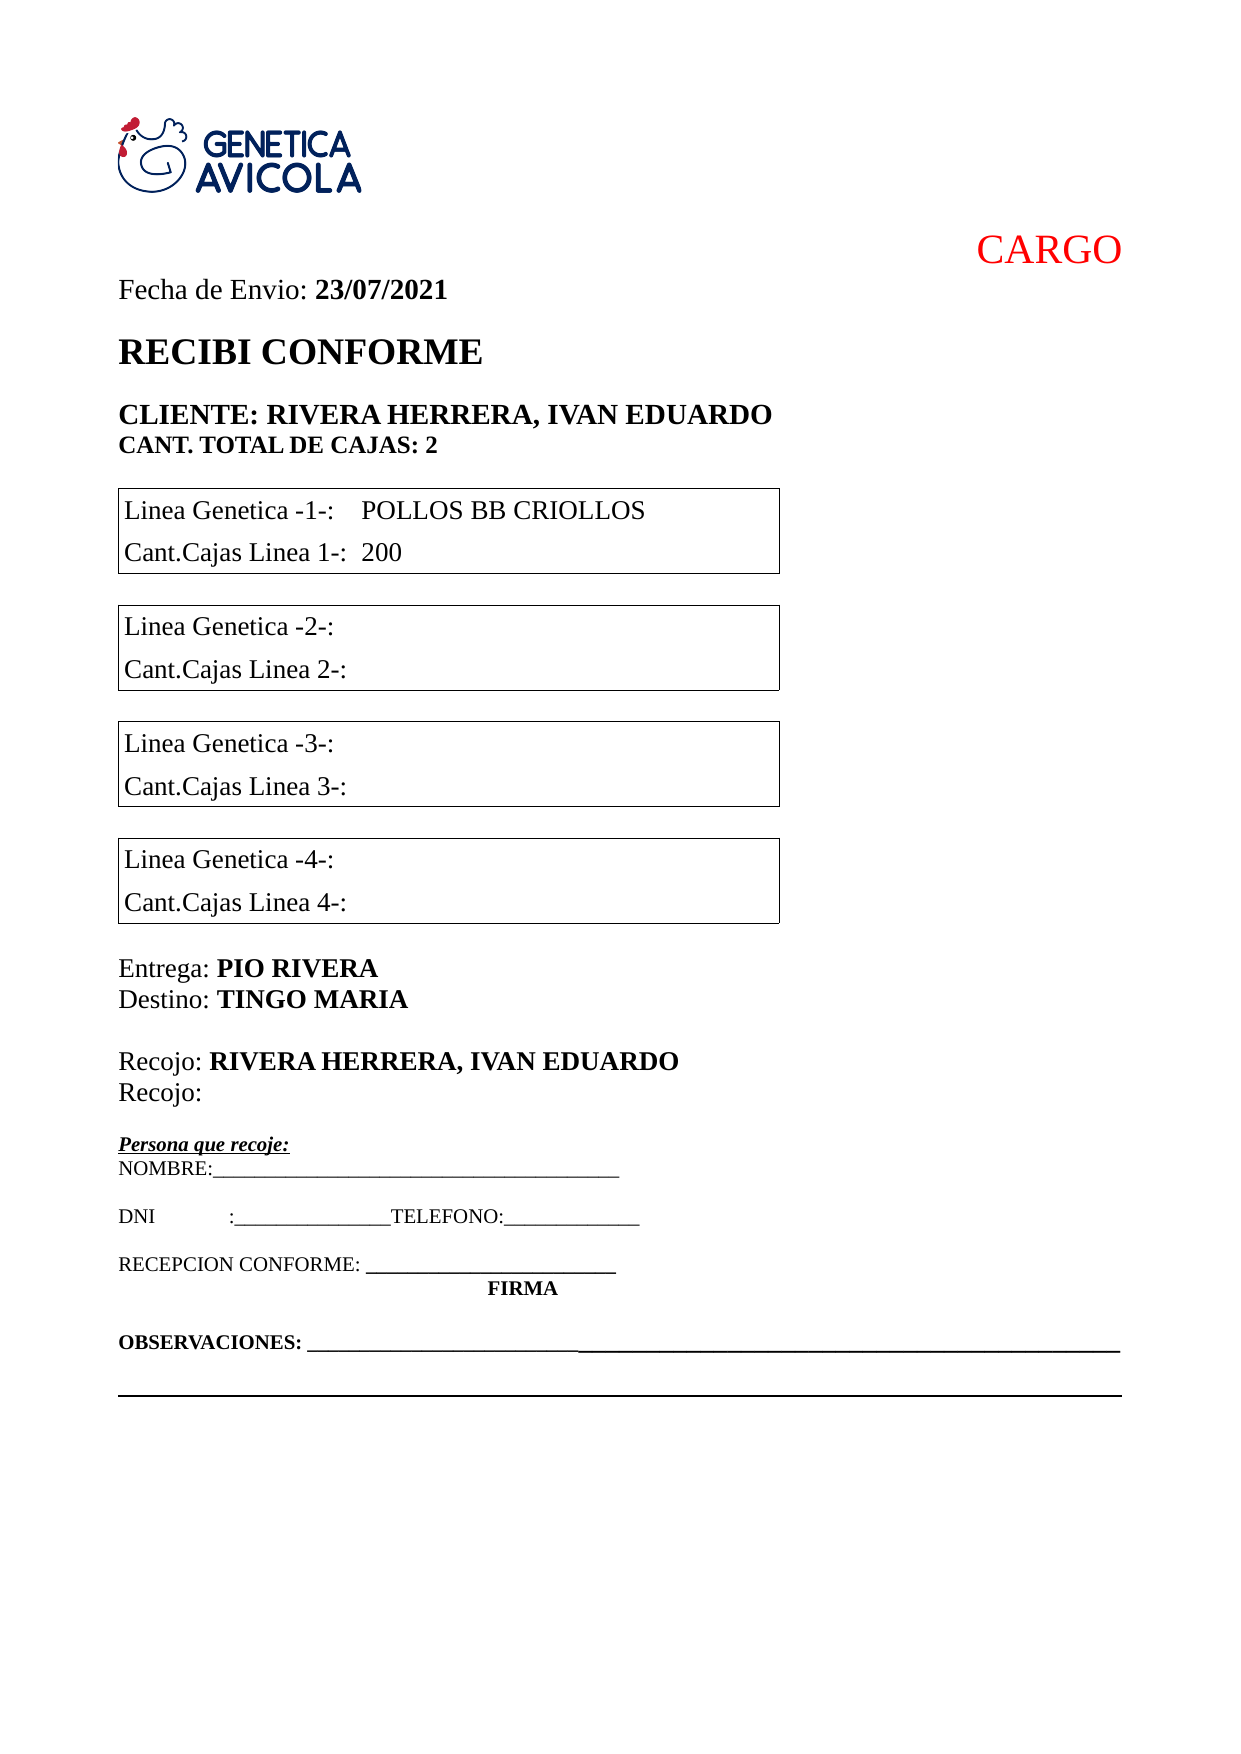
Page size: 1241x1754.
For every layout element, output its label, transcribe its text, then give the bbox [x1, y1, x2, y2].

text NOMBRE:_______________________________________ [118, 1156, 1122, 1180]
text Recojo: RIVERA HERRERA, IVAN EDUARDO [118, 1045, 1122, 1076]
text CLIENTE: RIVERA HERRERA, IVAN EDUARDO [118, 397, 1122, 431]
table_cell Linea Genetica -4-: [119, 839, 356, 880]
text RECEPCION CONFORME: ________________________ [118, 1252, 1122, 1276]
table_cell Cant.Cajas Linea 2-: [119, 647, 356, 690]
text Recojo: [118, 1076, 1122, 1108]
table_cell [356, 722, 779, 764]
table_cell [118, 691, 356, 721]
table_cell Cant.Cajas Linea 1-: [119, 531, 356, 573]
text CANT. TOTAL DE CAJAS: 2 [118, 431, 1122, 459]
table_cell [356, 839, 779, 880]
text Fecha de Envio: 23/07/2021 [118, 272, 1122, 306]
table_cell [356, 764, 779, 806]
table_cell Linea Genetica -3-: [119, 722, 356, 764]
table_cell [356, 880, 779, 923]
table_header POLLOS BB CRIOLLOS [356, 489, 779, 531]
table_cell [118, 574, 356, 604]
text RECIBI CONFORME [118, 330, 1122, 373]
table_cell Cant.Cajas Linea 3-: [119, 764, 356, 806]
table_cell Linea Genetica -2-: [119, 606, 356, 647]
table_cell [356, 807, 779, 838]
text CARGO [118, 224, 1122, 272]
table_cell 200 [356, 531, 779, 573]
text DNI :_______________TELEFONO:_____________ [118, 1204, 1122, 1228]
table_cell Cant.Cajas Linea 4-: [119, 880, 356, 923]
text Destino: TINGO MARIA [118, 983, 1122, 1014]
picture [117, 117, 362, 193]
table_header Linea Genetica -1-: [119, 489, 356, 531]
table_cell [118, 807, 356, 838]
text Entrega: PIO RIVERA [118, 952, 1122, 983]
text OBSERVACIONES: __________________________________________________________________ [118, 1324, 1122, 1355]
table_cell [356, 606, 779, 647]
text Persona que recoje: [118, 1132, 1122, 1156]
table_cell [356, 647, 779, 690]
text FIRMA [118, 1276, 1122, 1300]
table_cell [356, 574, 779, 604]
table_cell [356, 691, 779, 721]
